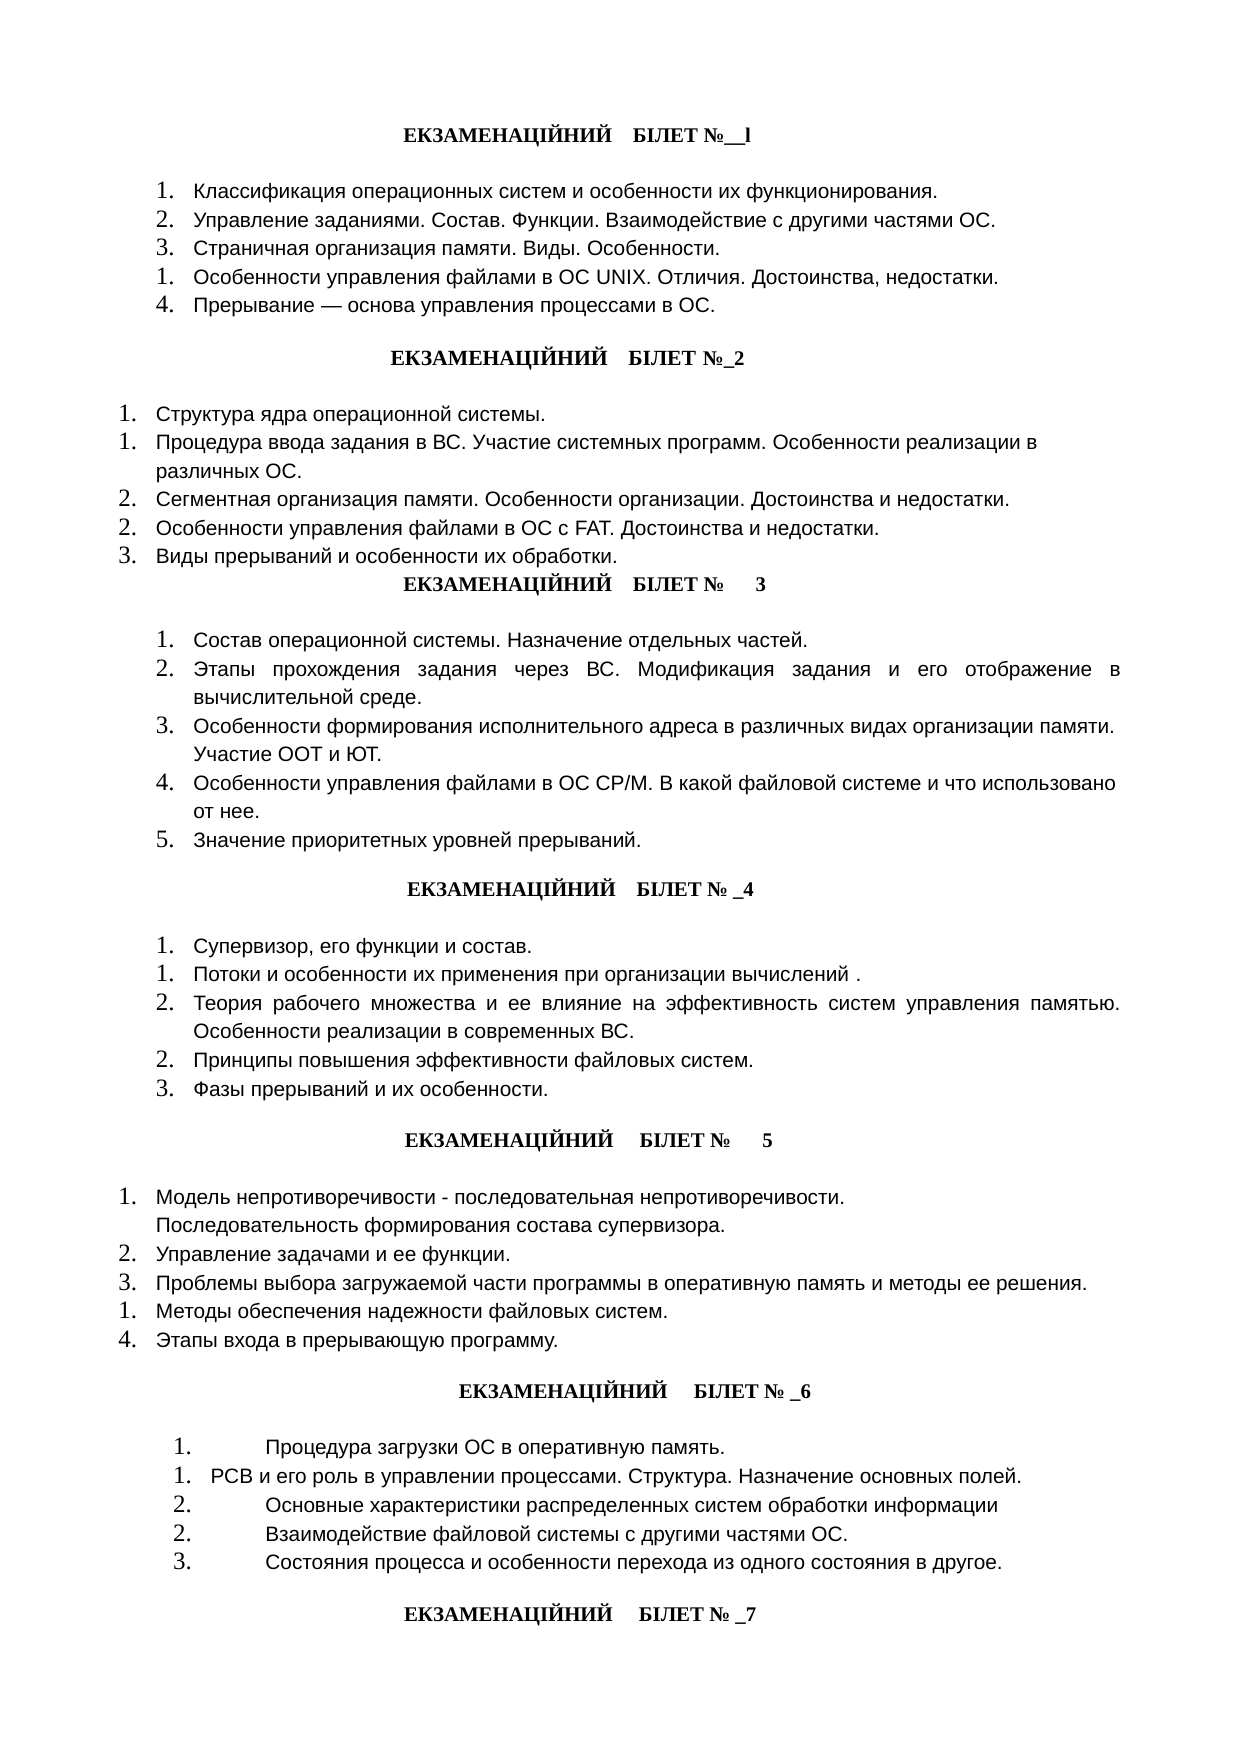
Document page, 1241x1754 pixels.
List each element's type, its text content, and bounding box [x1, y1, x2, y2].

list Состав операционной системы. Назначение отдельных частей. [156, 625, 1122, 653]
list Особенности управления файлами в ОС СР/М. В какой файловой системе и что использовано от нее. [156, 768, 1122, 825]
text екзаменаційний білет №_2 [390, 340, 1122, 371]
list Управление заданиями. Состав. Функции. Взаимодействие с другими частями ОС. [156, 204, 1122, 233]
list Состояния процесса и особенности перехода из одного состояния в другое. [173, 1547, 1122, 1575]
list Проблемы выбора загружаемой части программы в оперативную память и методы ее решения. [118, 1268, 1122, 1296]
list Супервизор, его функции и состав. [156, 931, 1122, 959]
list Классификация операционных систем и особенности их функционирования. [156, 176, 1122, 204]
list Этапы прохождения задания через ВС. Модификация задания и его отображение в вычислительной среде. [156, 653, 1122, 711]
text ЕКЗАМЕНАЦІЙНИЙ БІЛЕТ № _6 [459, 1353, 1122, 1410]
list Принципы повышения эффективности файловых систем. [156, 1045, 1122, 1073]
list Значение приоритетных уровней прерываний. [156, 825, 1122, 853]
list Взаимодействие файловой системы с другими частями ОС. [173, 1518, 1122, 1547]
list Фазы прерываний и их особенности. [156, 1073, 1122, 1102]
list Сегментная организация памяти. Особенности организации. Достоинства и недостатки. [118, 484, 1122, 512]
list Страничная организация памяти. Виды. Особенности. [156, 233, 1122, 261]
list Особенности формирования исполнительного адреса в различных видах организации памяти. Участие ООТ и ЮТ. [156, 711, 1122, 768]
list Основные характеристики распределенных систем обработки информации [173, 1490, 1122, 1518]
list Особенности управления файлами в ОС с FAT. Достоинства и недостатки. [118, 512, 1122, 541]
list Этапы входа в прерывающую программу. [118, 1325, 1122, 1353]
list Структура ядра операционной системы. [118, 398, 1122, 427]
list Особенности управления файлами в ОС UNIX. Отличия. Достоинства, недостатки. [156, 261, 1122, 290]
list Процедура загрузки ОС в оперативную память. [173, 1431, 1122, 1461]
list Процедура ввода задания в ВС. Участие системных программ. Особенности реализации в различных ОС. [118, 427, 1122, 484]
text ЕКЗАМЕНАЦІЙНИЙ БІЛЕТ № _7 [404, 1575, 1122, 1632]
text ЕКЗАМЕНАЦІЙНИЙ БІЛЕТ №3 [403, 572, 1122, 596]
text ЕКЗАМЕНАЦІЙНИЙ БІЛЕТ №__l [403, 123, 1122, 147]
list Потоки и особенности их применения при организации вычислений . [156, 959, 1122, 988]
list Теория рабочего множества и ее влияние на эффективность систем управления памятью. Особенности реализации в современных ВС. [156, 988, 1122, 1045]
text ЕКЗАМЕНАЦІЙНИЙ БІЛЕТ № _4 [407, 877, 1122, 901]
list Управление задачами и ее функции. [118, 1238, 1122, 1267]
list Модель непротиворечивости - последовательная непротиворечивости. Последовательность формирования состава супервизора. [118, 1181, 1020, 1238]
list РСВ и его роль в управлении процессами. Структура. Назначение основных полей. [173, 1461, 1122, 1490]
list Методы обеспечения надежности файловых систем. [118, 1296, 1122, 1325]
text ЕКЗАМЕНАЦІЙНИЙ БІЛЕТ №5 [404, 1102, 1122, 1159]
list Прерывание — основа управления процессами в ОС. [156, 290, 1122, 318]
list Виды прерываний и особенности их обработки. [118, 541, 1122, 569]
